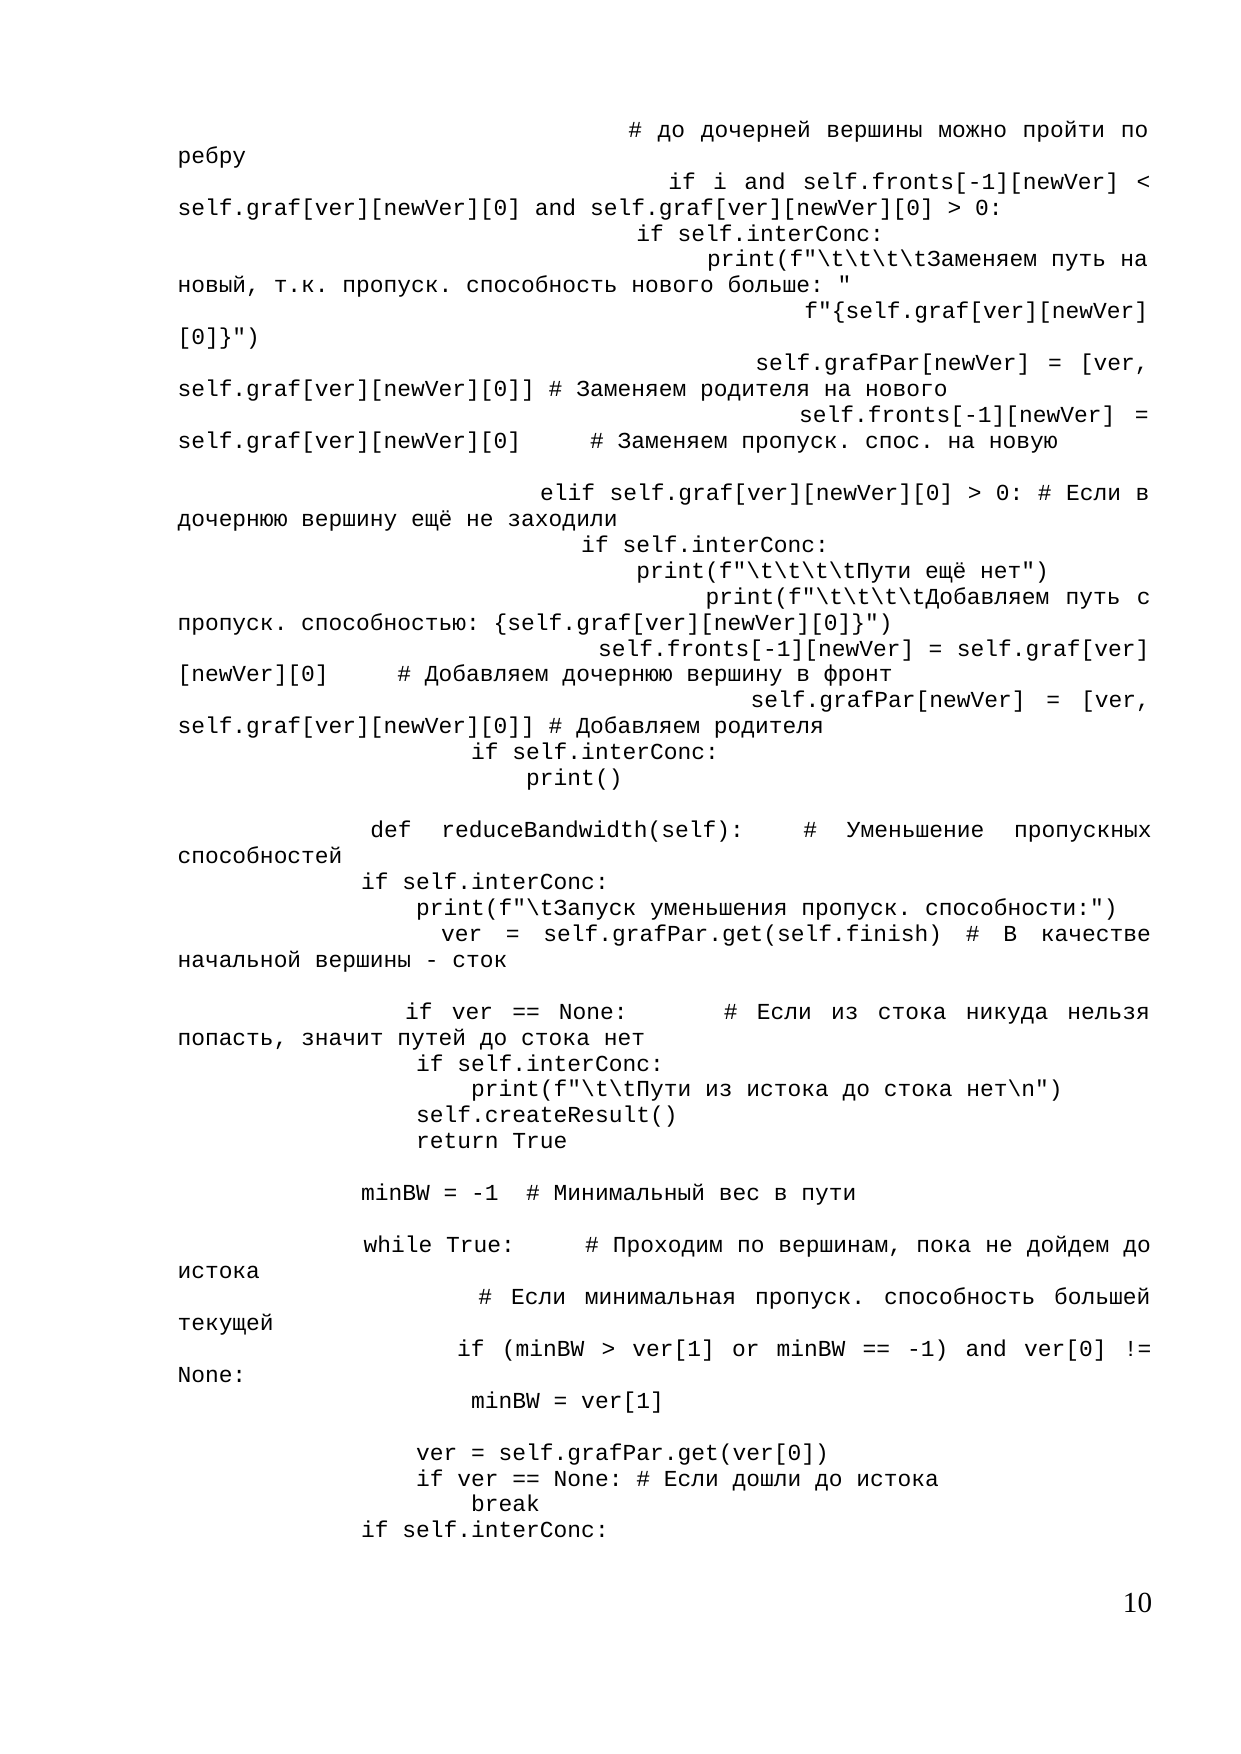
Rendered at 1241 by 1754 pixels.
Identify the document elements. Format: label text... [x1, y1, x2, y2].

text ver = self.grafPar.get(self.finish) # В качестве начальной вершины - сток [177, 922, 1152, 974]
text elif self.graf[ver][newVer][0] > 0: # Если в дочернюю вершину ещё не заходили [177, 481, 1152, 533]
text print(f"\t\t\t\tДобавляем путь с пропуск. способностью: {self.graf[ver][newVer][0]}") [177, 585, 1152, 637]
text if self.interConc: [177, 870, 1152, 896]
text self.fronts[-1][newVer] = self.graf[ver][newVer][0] # Заменяем пропуск. спос. на новую [177, 403, 1152, 455]
text while True: # Проходим по вершинам, пока не дойдем до истока [177, 1233, 1152, 1285]
text print(f"\t\t\t\tЗаменяем путь на новый, т.к. пропуск. способность нового больше: " [177, 248, 1152, 300]
text return True [177, 1130, 1152, 1156]
text # до дочерней вершины можно пройти по ребру [177, 118, 1152, 170]
text break [177, 1493, 1152, 1519]
text self.grafPar[newVer] = [ver, self.graf[ver][newVer][0]] # Добавляем родителя [177, 689, 1152, 741]
text if self.interConc: [177, 741, 1152, 767]
text if self.interConc: [177, 1052, 1152, 1078]
text minBW = -1 # Минимальный вес в пути [177, 1182, 1152, 1207]
text # Если минимальная пропуск. способность большей текущей [177, 1285, 1152, 1337]
text if ver == None: # Если из стока никуда нельзя попасть, значит путей до стока нет [177, 1000, 1152, 1052]
text if self.interConc: [177, 1519, 1152, 1545]
text ver = self.grafPar.get(ver[0]) [177, 1441, 1152, 1467]
text minBW = ver[1] [177, 1389, 1152, 1415]
text if ver == None: # Если дошли до истока [177, 1467, 1152, 1493]
text if self.interConc: [177, 533, 1152, 559]
text self.fronts[-1][newVer] = self.graf[ver][newVer][0] # Добавляем дочернюю вершину в фронт [177, 637, 1152, 689]
text print(f"\t\tПути из истока до стока нет\n") [177, 1078, 1152, 1104]
text if i and self.fronts[-1][newVer] < self.graf[ver][newVer][0] and self.graf[ver][newVer][0] > 0: [177, 170, 1152, 222]
text if (minBW > ver[1] or minBW == -1) and ver[0] != None: [177, 1337, 1152, 1389]
text print(f"\t\t\t\tПути ещё нет") [177, 559, 1152, 585]
text self.grafPar[newVer] = [ver, self.graf[ver][newVer][0]] # Заменяем родителя на нового [177, 352, 1152, 403]
text print() [177, 767, 1152, 792]
text self.createResult() [177, 1104, 1152, 1130]
text print(f"\tЗапуск уменьшения пропуск. способности:") [177, 896, 1152, 922]
text if self.interConc: [177, 222, 1152, 248]
text def reduceBandwidth(self): # Уменьшение пропускных способностей [177, 818, 1152, 870]
text f"{self.graf[ver][newVer][0]}") [177, 300, 1152, 352]
